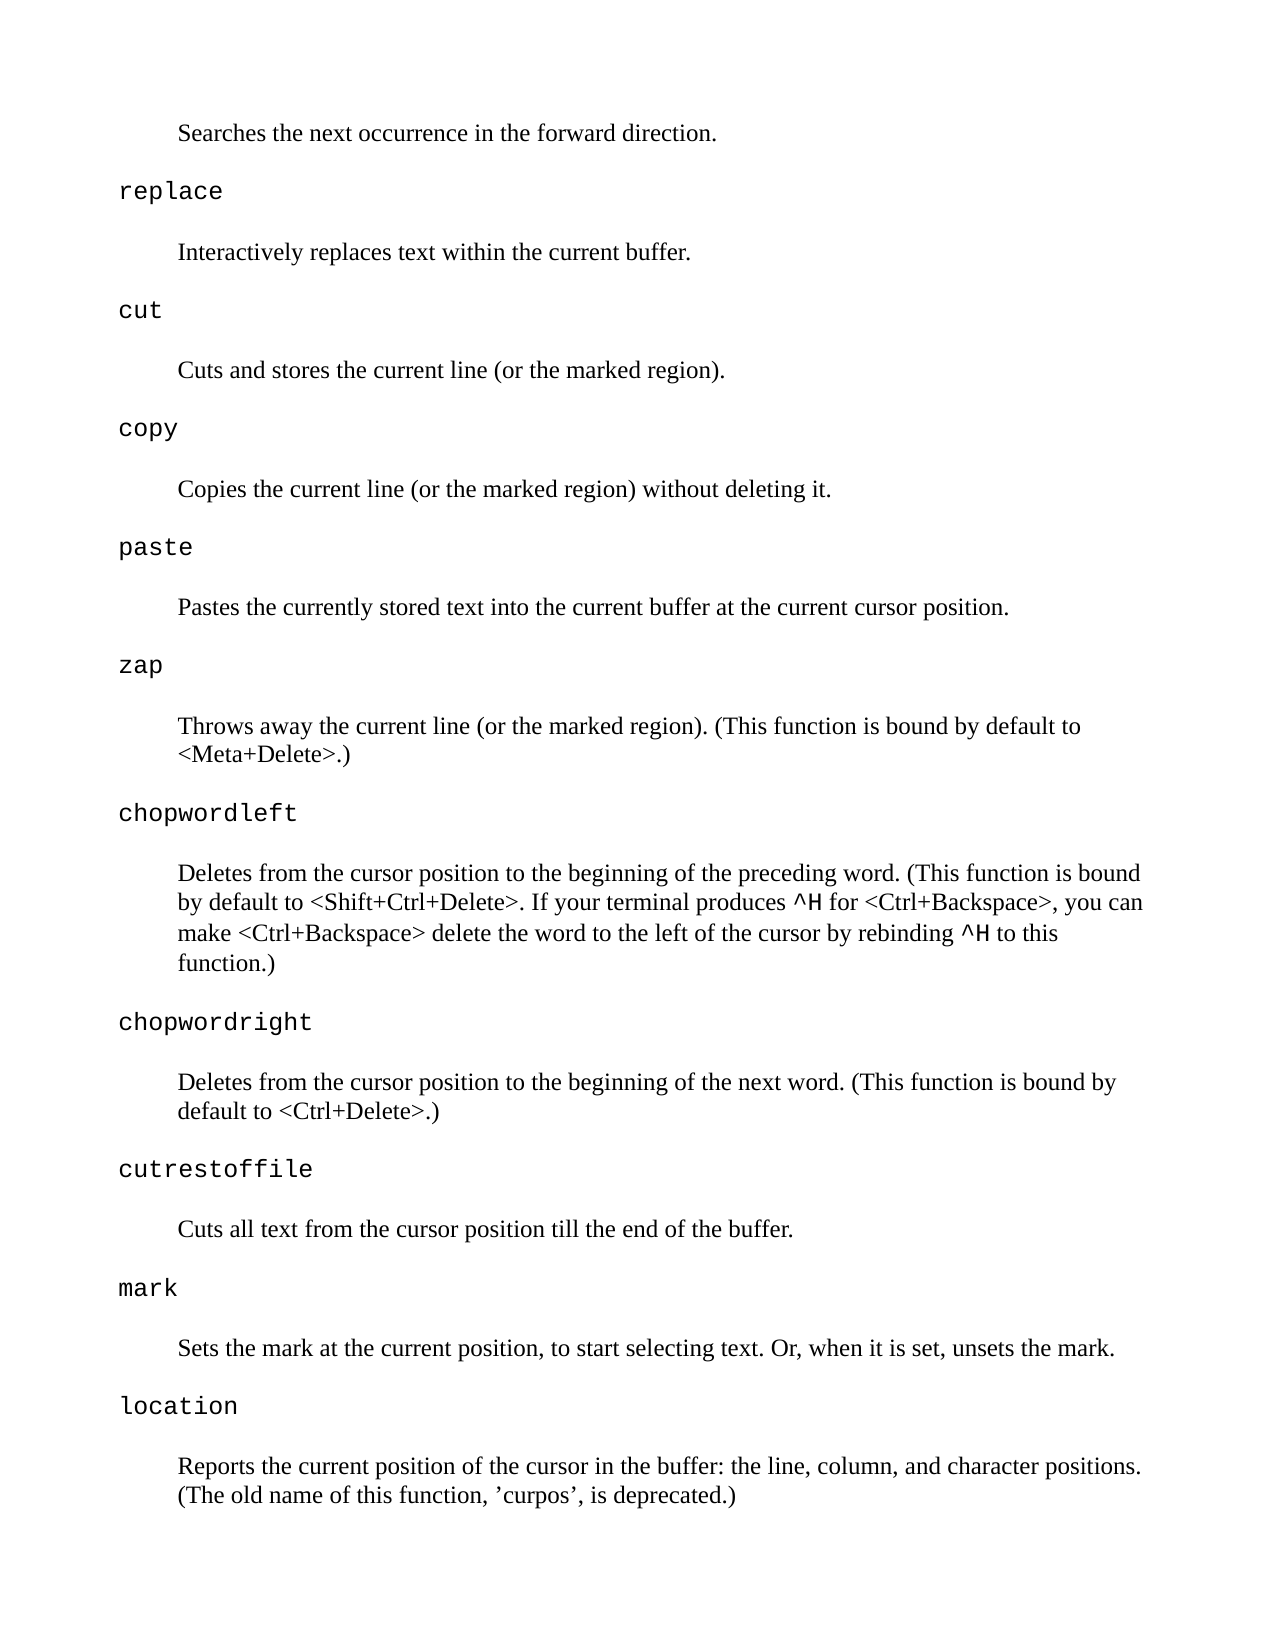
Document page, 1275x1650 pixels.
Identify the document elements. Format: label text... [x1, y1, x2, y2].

subtitle cutrestoffile [118, 1154, 1157, 1185]
subtitle paste [118, 532, 1157, 563]
subtitle chopwordright [118, 1007, 1157, 1038]
list Sets the mark at the current position, to start selecting text. Or, when it is set, unsets the mark. [177, 1333, 1157, 1362]
list Deletes from the cursor position to the beginning of the next word. (This function is bound by default to <Ctrl+Delete>.) [177, 1067, 1157, 1124]
list Pastes the currently stored text into the current buffer at the current cursor position. [177, 592, 1157, 621]
subtitle copy [118, 413, 1157, 444]
list Interactively replaces text within the current buffer. [177, 237, 1157, 265]
list Cuts all text from the cursor position till the end of the buffer. [177, 1214, 1157, 1243]
subtitle mark [118, 1273, 1157, 1303]
list Reports the current position of the cursor in the buffer: the line, column, and character positions. (The old name of this function, ’curpos’, is deprecated.) [177, 1451, 1157, 1509]
subtitle chopwordleft [118, 798, 1157, 829]
subtitle cut [118, 295, 1157, 326]
list Copies the current line (or the marked region) without deleting it. [177, 474, 1157, 502]
subtitle replace [118, 176, 1157, 207]
list Cuts and stores the current line (or the marked region). [177, 355, 1157, 384]
list Searches the next occurrence in the forward direction. [177, 118, 1157, 147]
list Throws away the current line (or the marked region). (This function is bound by default to <Meta+Delete>.) [177, 711, 1157, 768]
subtitle zap [118, 651, 1157, 681]
subtitle location [118, 1391, 1157, 1422]
list Deletes from the cursor position to the beginning of the preceding word. (This function is bound by default to <Shift+Ctrl+Delete>. If your terminal produces ^H for <Ctrl+Backspace>, you can make <Ctrl+Backspace> delete the word to the left of the cursor by rebinding ^H to this function.) [177, 858, 1157, 977]
